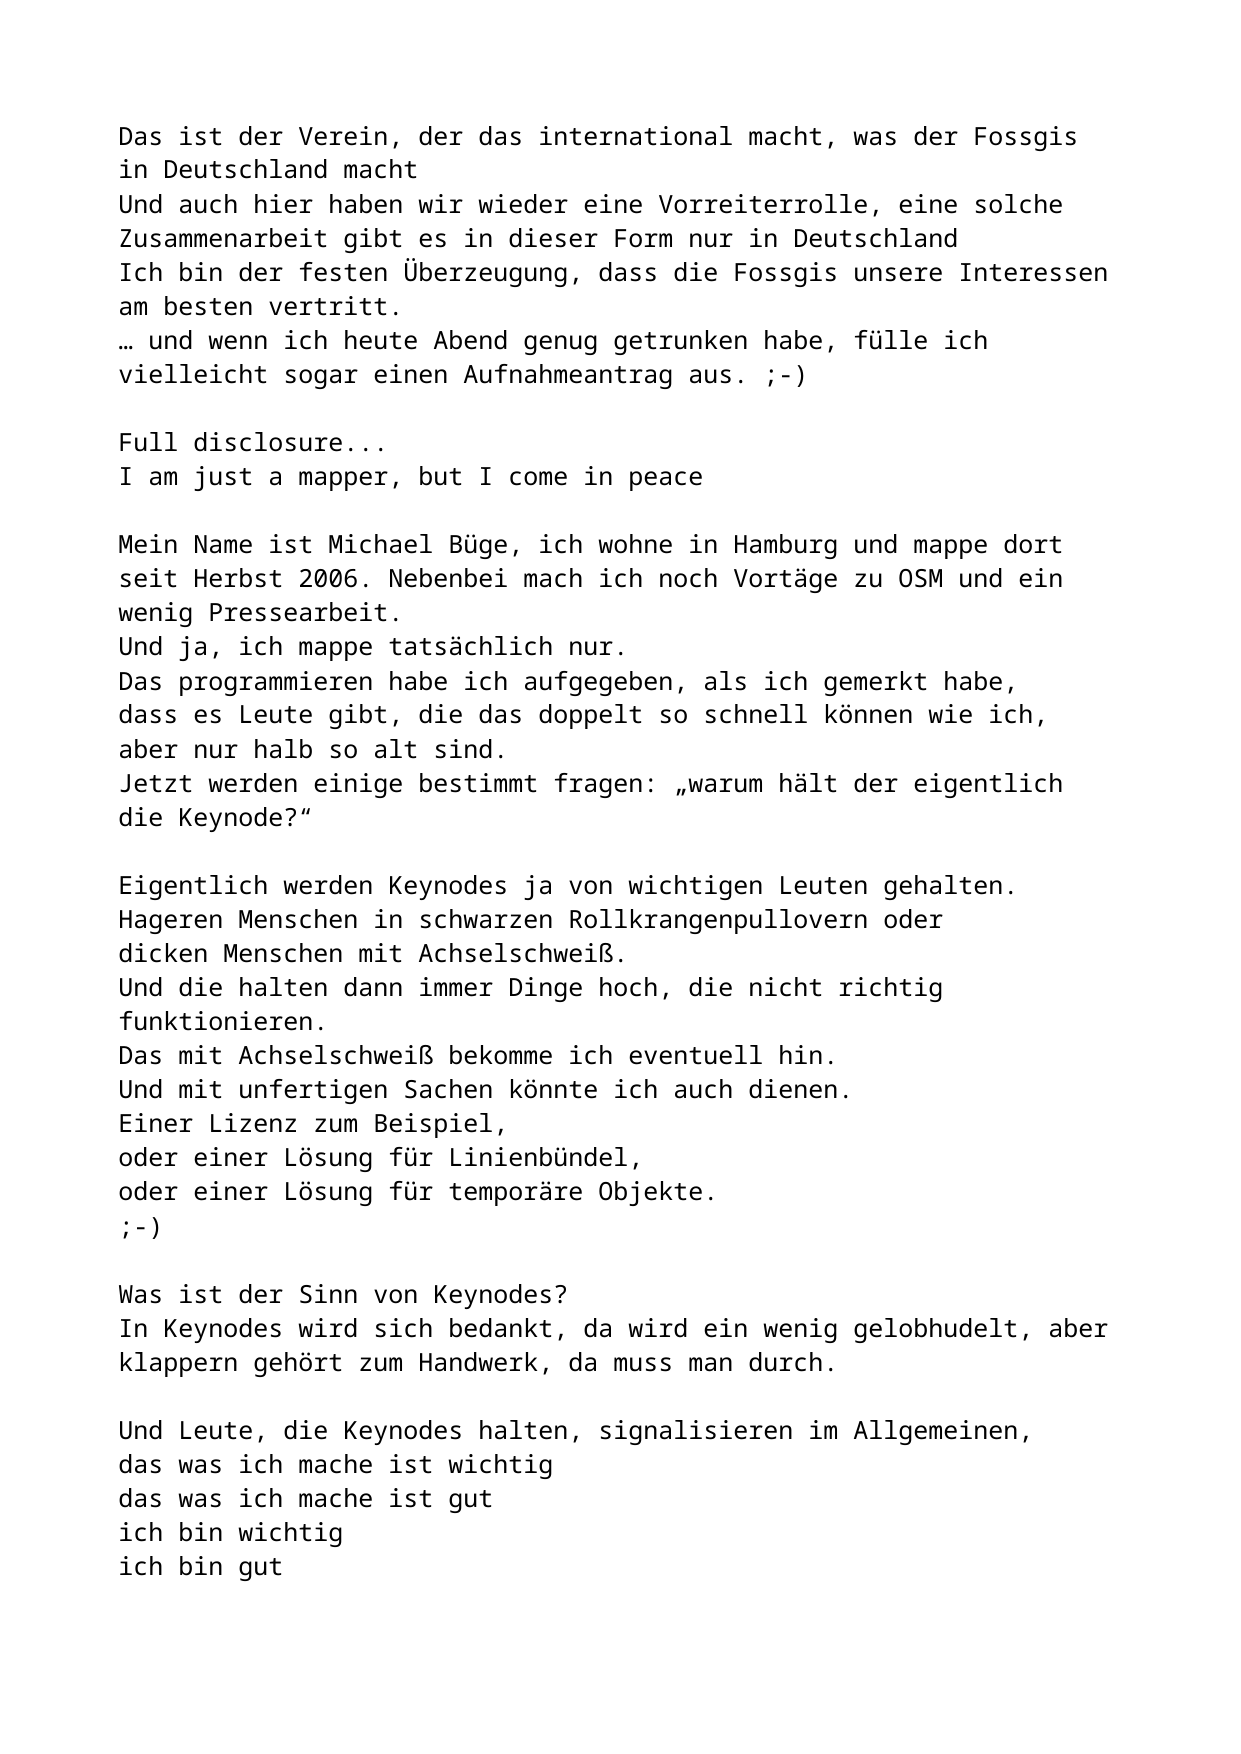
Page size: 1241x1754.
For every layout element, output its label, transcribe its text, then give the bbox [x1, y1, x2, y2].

text dass es Leute gibt, die das doppelt so schnell können wie ich, [118, 697, 1122, 731]
text Und ja, ich mappe tatsächlich nur. [118, 629, 1122, 663]
text Das ist der Verein, der das international macht, was der Fossgis in Deutschland macht [118, 118, 1122, 186]
text Hageren Menschen in schwarzen Rollkrangenpullovern oder [118, 902, 1122, 936]
text das was ich mache ist gut [118, 1481, 1122, 1515]
text oder einer Lösung für Linienbündel, [118, 1140, 1122, 1174]
text In Keynodes wird sich bedankt, da wird ein wenig gelobhudelt, aber klappern gehört zum Handwerk, da muss man durch. [118, 1310, 1122, 1378]
text … und wenn ich heute Abend genug getrunken habe, fülle ich vielleicht sogar einen Aufnahmeantrag aus. ;-) [118, 322, 1122, 391]
text ich bin wichtig [118, 1515, 1122, 1549]
text aber nur halb so alt sind. [118, 731, 1122, 765]
text Jetzt werden einige bestimmt fragen: „warum hält der eigentlich die Keynode?“ [118, 765, 1122, 833]
text Eigentlich werden Keynodes ja von wichtigen Leuten gehalten. [118, 867, 1122, 902]
text Und Leute, die Keynodes halten, signalisieren im Allgemeinen, [118, 1412, 1122, 1447]
text Das mit Achselschweiß bekomme ich eventuell hin. [118, 1038, 1122, 1072]
text oder einer Lösung für temporäre Objekte. [118, 1174, 1122, 1208]
text Mein Name ist Michael Büge, ich wohne in Hamburg und mappe dort seit Herbst 2006. Nebenbei mach ich noch Vortäge zu OSM und ein wenig Pressearbeit. [118, 527, 1122, 629]
text Full disclosure... [118, 425, 1122, 459]
text dicken Menschen mit Achselschweiß. [118, 936, 1122, 970]
text I am just a mapper, but I come in peace [118, 459, 1122, 493]
text ;-) [118, 1208, 1122, 1242]
text Einer Lizenz zum Beispiel, [118, 1106, 1122, 1140]
text Und die halten dann immer Dinge hoch, die nicht richtig funktionieren. [118, 970, 1122, 1038]
text das was ich mache ist wichtig [118, 1447, 1122, 1481]
text Ich bin der festen Überzeugung, dass die Fossgis unsere Interessen am besten vertritt. [118, 254, 1122, 322]
text Das programmieren habe ich aufgegeben, als ich gemerkt habe, [118, 663, 1122, 697]
text ich bin gut [118, 1549, 1122, 1583]
text Was ist der Sinn von Keynodes? [118, 1276, 1122, 1310]
text Und auch hier haben wir wieder eine Vorreiterrolle, eine solche Zusammenarbeit gibt es in dieser Form nur in Deutschland [118, 186, 1122, 254]
text Und mit unfertigen Sachen könnte ich auch dienen. [118, 1072, 1122, 1106]
